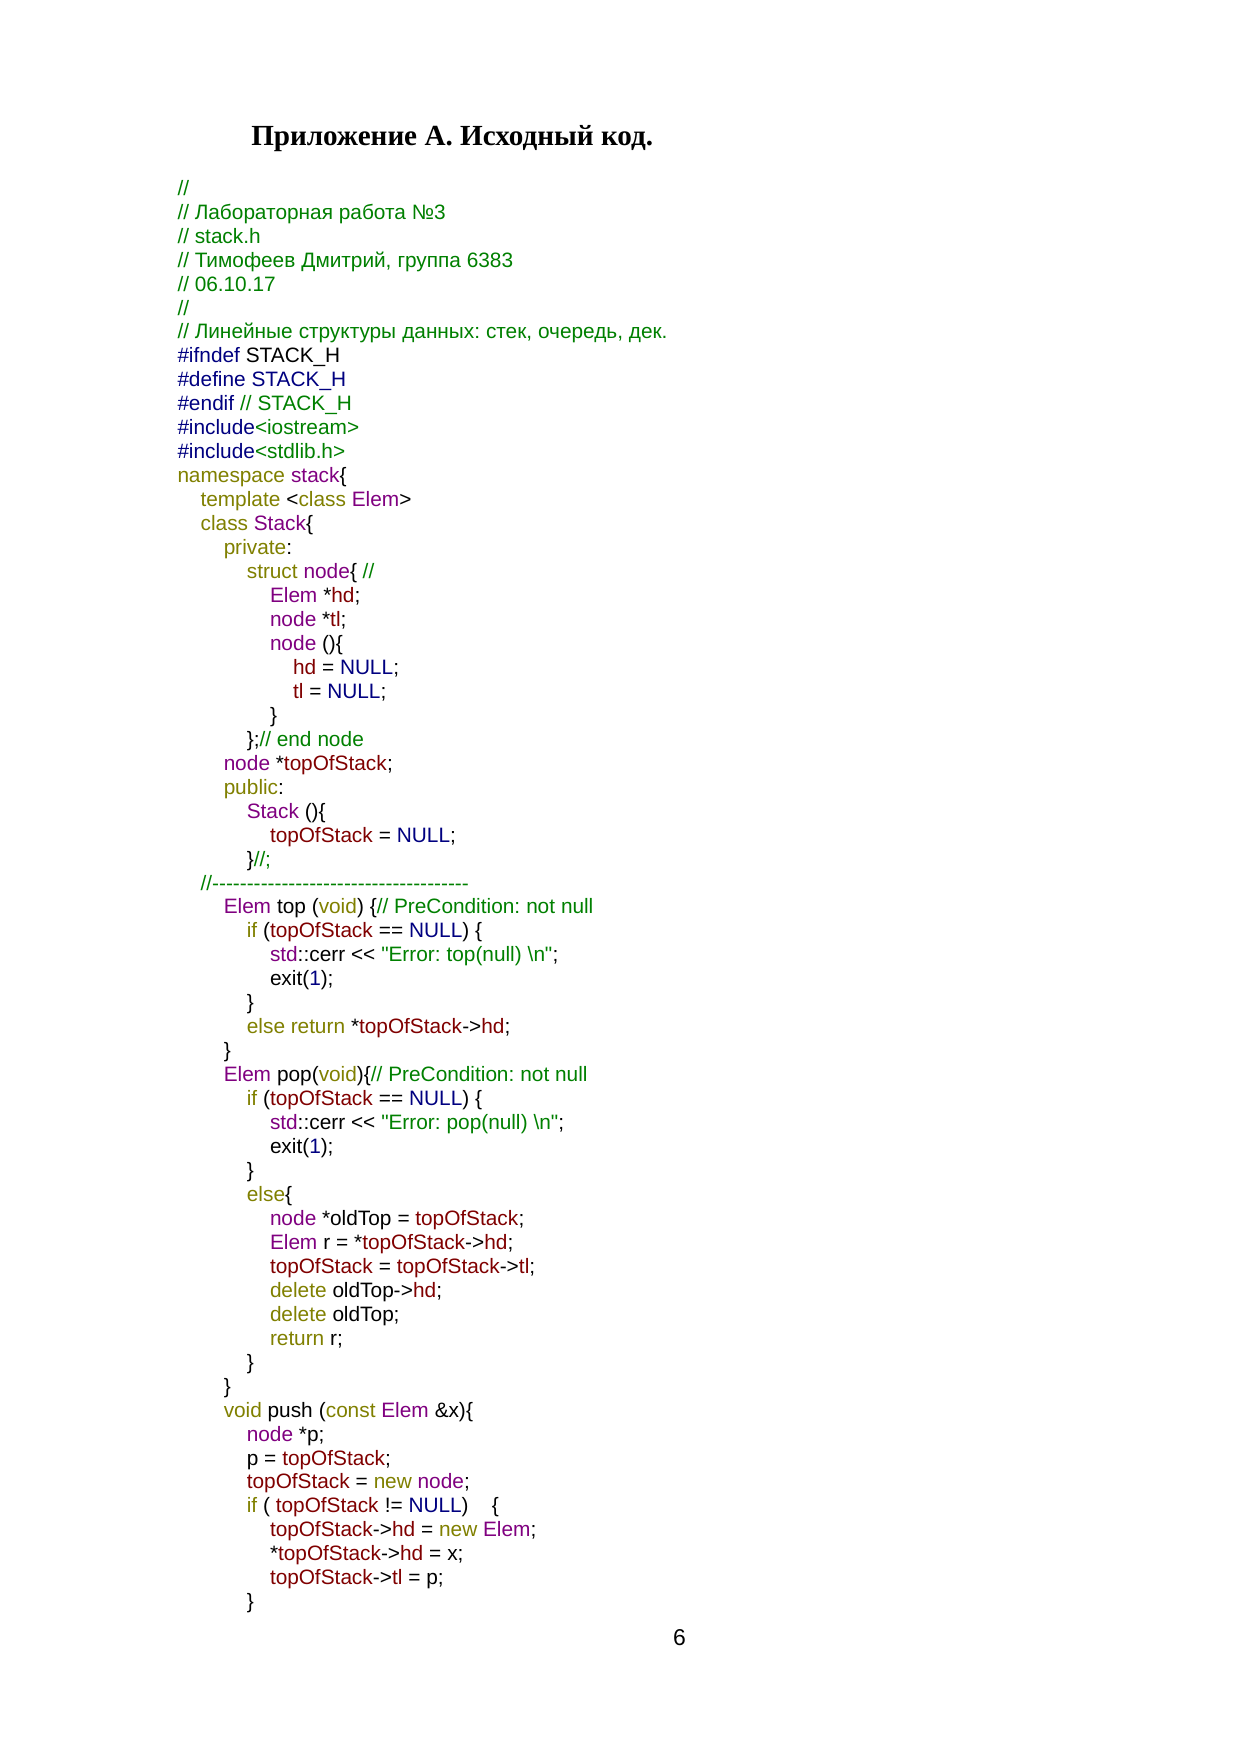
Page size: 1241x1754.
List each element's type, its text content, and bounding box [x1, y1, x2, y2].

text exit(1); [177, 966, 1181, 990]
text Приложение А. Исходный код. [177, 118, 1181, 152]
text tl = NULL; [177, 679, 1181, 703]
text if ( topOfStack != NULL) { [177, 1493, 1181, 1517]
text class Stack{ [177, 511, 1181, 535]
text // Линейные структуры данных: стек, очередь, дек. [177, 319, 1181, 343]
text topOfStack = NULL; [177, 822, 1181, 846]
text } [177, 703, 1181, 727]
text #include<iostream> [177, 415, 1181, 439]
text *topOfStack->hd = x; [177, 1541, 1181, 1565]
text #include<stdlib.h> [177, 439, 1181, 463]
text namespace stack{ [177, 463, 1181, 487]
text }//; [177, 846, 1181, 870]
text node (){ [177, 631, 1181, 655]
text Elem r = *topOfStack->hd; [177, 1230, 1181, 1254]
text void push (const Elem &x){ [177, 1397, 1181, 1421]
text Elem top (void) {// PreCondition: not null [177, 894, 1181, 918]
text // 06.10.17 [177, 271, 1181, 295]
text } [177, 1158, 1181, 1182]
text #define STACK_H [177, 367, 1181, 391]
text std::cerr << "Error: pop(null) \n"; [177, 1110, 1181, 1134]
text #ifndef STACK_H [177, 343, 1181, 367]
text // Тимофеев Дмитрий, группа 6383 [177, 247, 1181, 271]
text topOfStack = topOfStack->tl; [177, 1254, 1181, 1278]
text std::cerr << "Error: top(null) \n"; [177, 942, 1181, 966]
text public: [177, 774, 1181, 798]
text node *p; [177, 1421, 1181, 1445]
text return r; [177, 1326, 1181, 1349]
text template <class Elem> [177, 487, 1181, 511]
text if (topOfStack == NULL) { [177, 1086, 1181, 1110]
text topOfStack->tl = p; [177, 1565, 1181, 1589]
text } [177, 1349, 1181, 1373]
text Elem *hd; [177, 583, 1181, 607]
text // [177, 176, 1181, 199]
text node *topOfStack; [177, 751, 1181, 774]
text } [177, 1373, 1181, 1397]
text p = topOfStack; [177, 1445, 1181, 1469]
text topOfStack = new node; [177, 1469, 1181, 1493]
text exit(1); [177, 1134, 1181, 1158]
text // stack.h [177, 223, 1181, 247]
text delete oldTop->hd; [177, 1278, 1181, 1302]
text //------------------------------------- [177, 870, 1181, 894]
text #endif // STACK_H [177, 391, 1181, 415]
text private: [177, 535, 1181, 559]
text delete oldTop; [177, 1302, 1181, 1326]
text struct node{ // [177, 559, 1181, 583]
text } [177, 990, 1181, 1014]
text Elem pop(void){// PreCondition: not null [177, 1062, 1181, 1086]
text // [177, 295, 1181, 319]
text hd = NULL; [177, 655, 1181, 679]
text } [177, 1589, 1181, 1613]
text else return *topOfStack->hd; [177, 1014, 1181, 1038]
text if (topOfStack == NULL) { [177, 918, 1181, 942]
text };// end node [177, 727, 1181, 751]
text } [177, 1038, 1181, 1062]
text // Лабораторная работа №3 [177, 199, 1181, 223]
text else{ [177, 1182, 1181, 1206]
text node *oldTop = topOfStack; [177, 1206, 1181, 1230]
text Stack (){ [177, 798, 1181, 822]
text topOfStack->hd = new Elem; [177, 1517, 1181, 1541]
text node *tl; [177, 607, 1181, 631]
